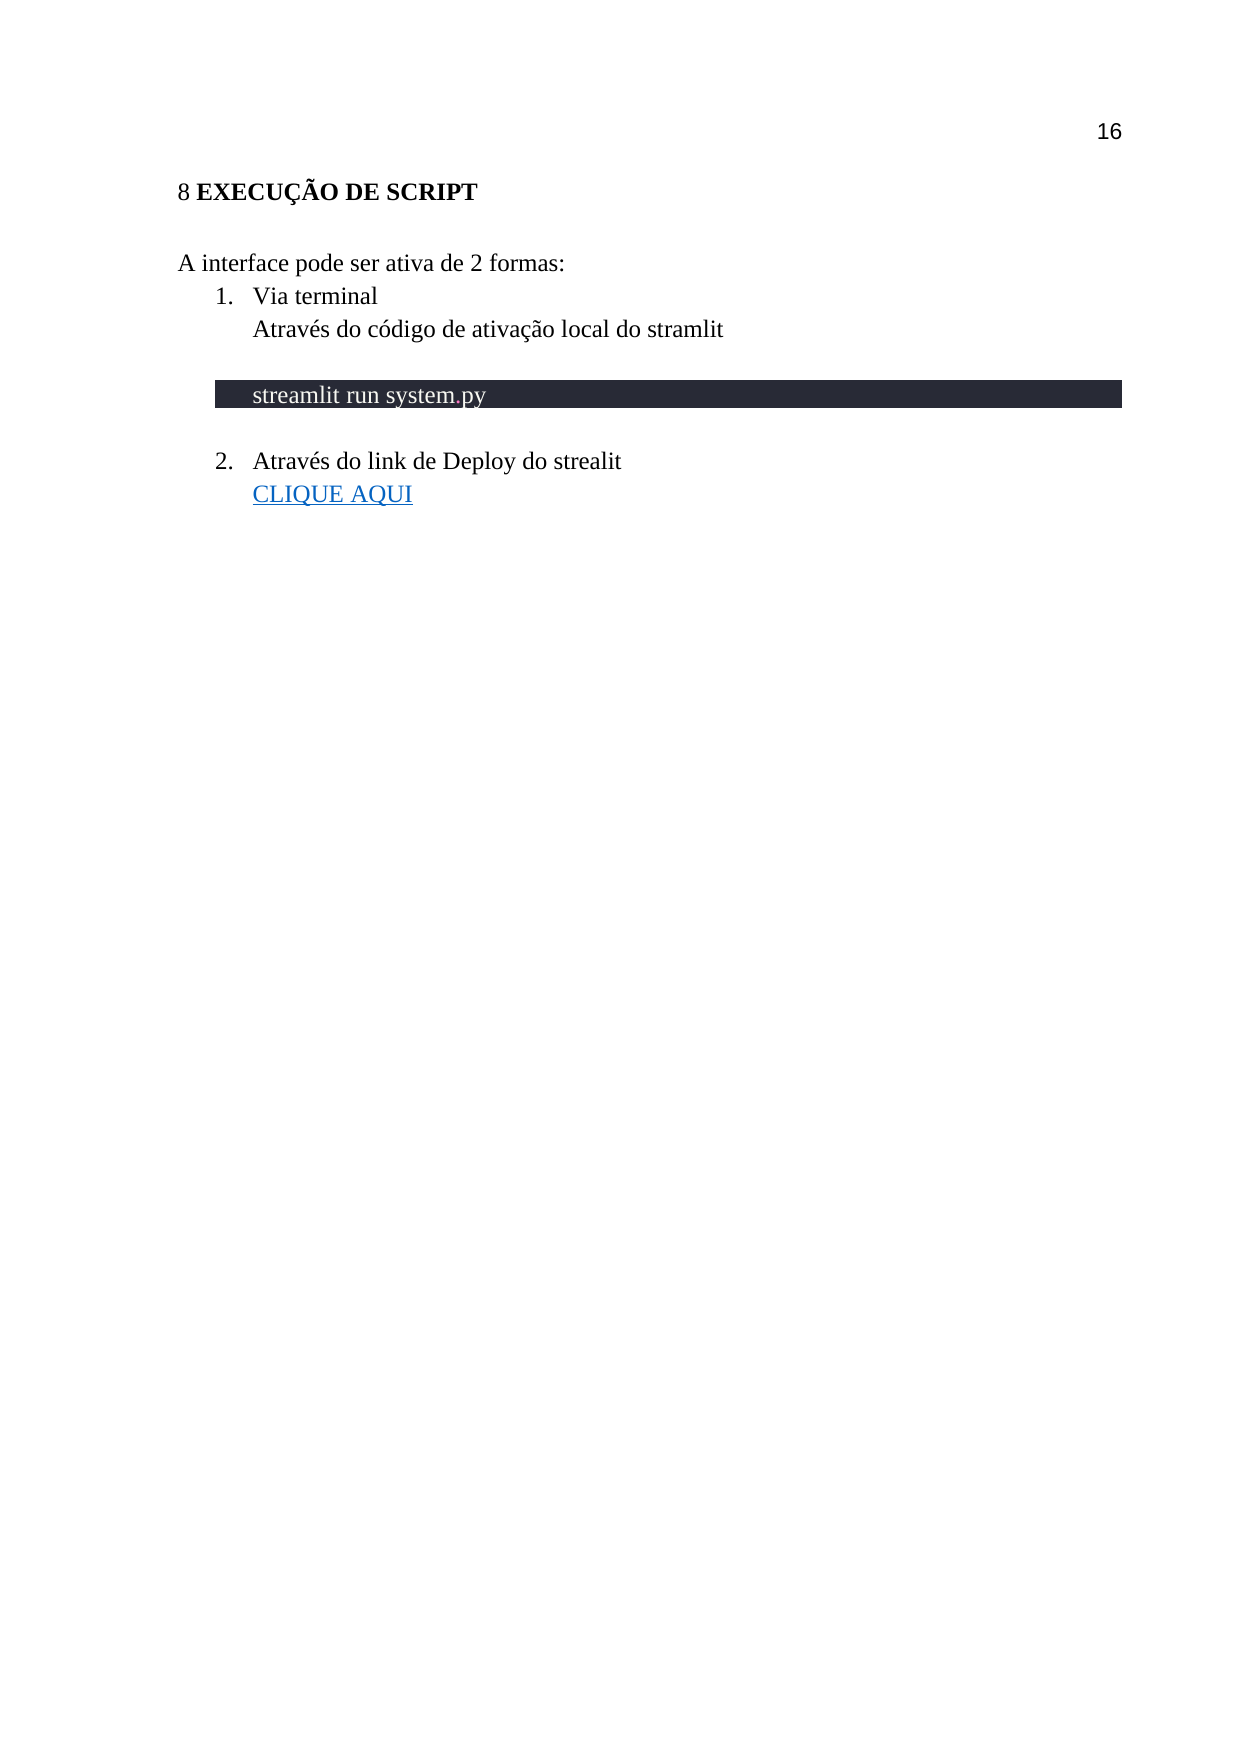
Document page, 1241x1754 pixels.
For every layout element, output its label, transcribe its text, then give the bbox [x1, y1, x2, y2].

list CLIQUE AQUI [215, 479, 1122, 508]
text A interface pode ser ativa de 2 formas: [177, 248, 1122, 276]
list streamlit run system.py [215, 380, 1122, 408]
subtitle 8 execução de script [177, 177, 1122, 206]
list Via terminal [215, 281, 1122, 309]
list Através do link de Deploy do strealit [215, 446, 1122, 474]
list Através do código de ativação local do stramlit [215, 314, 1122, 342]
